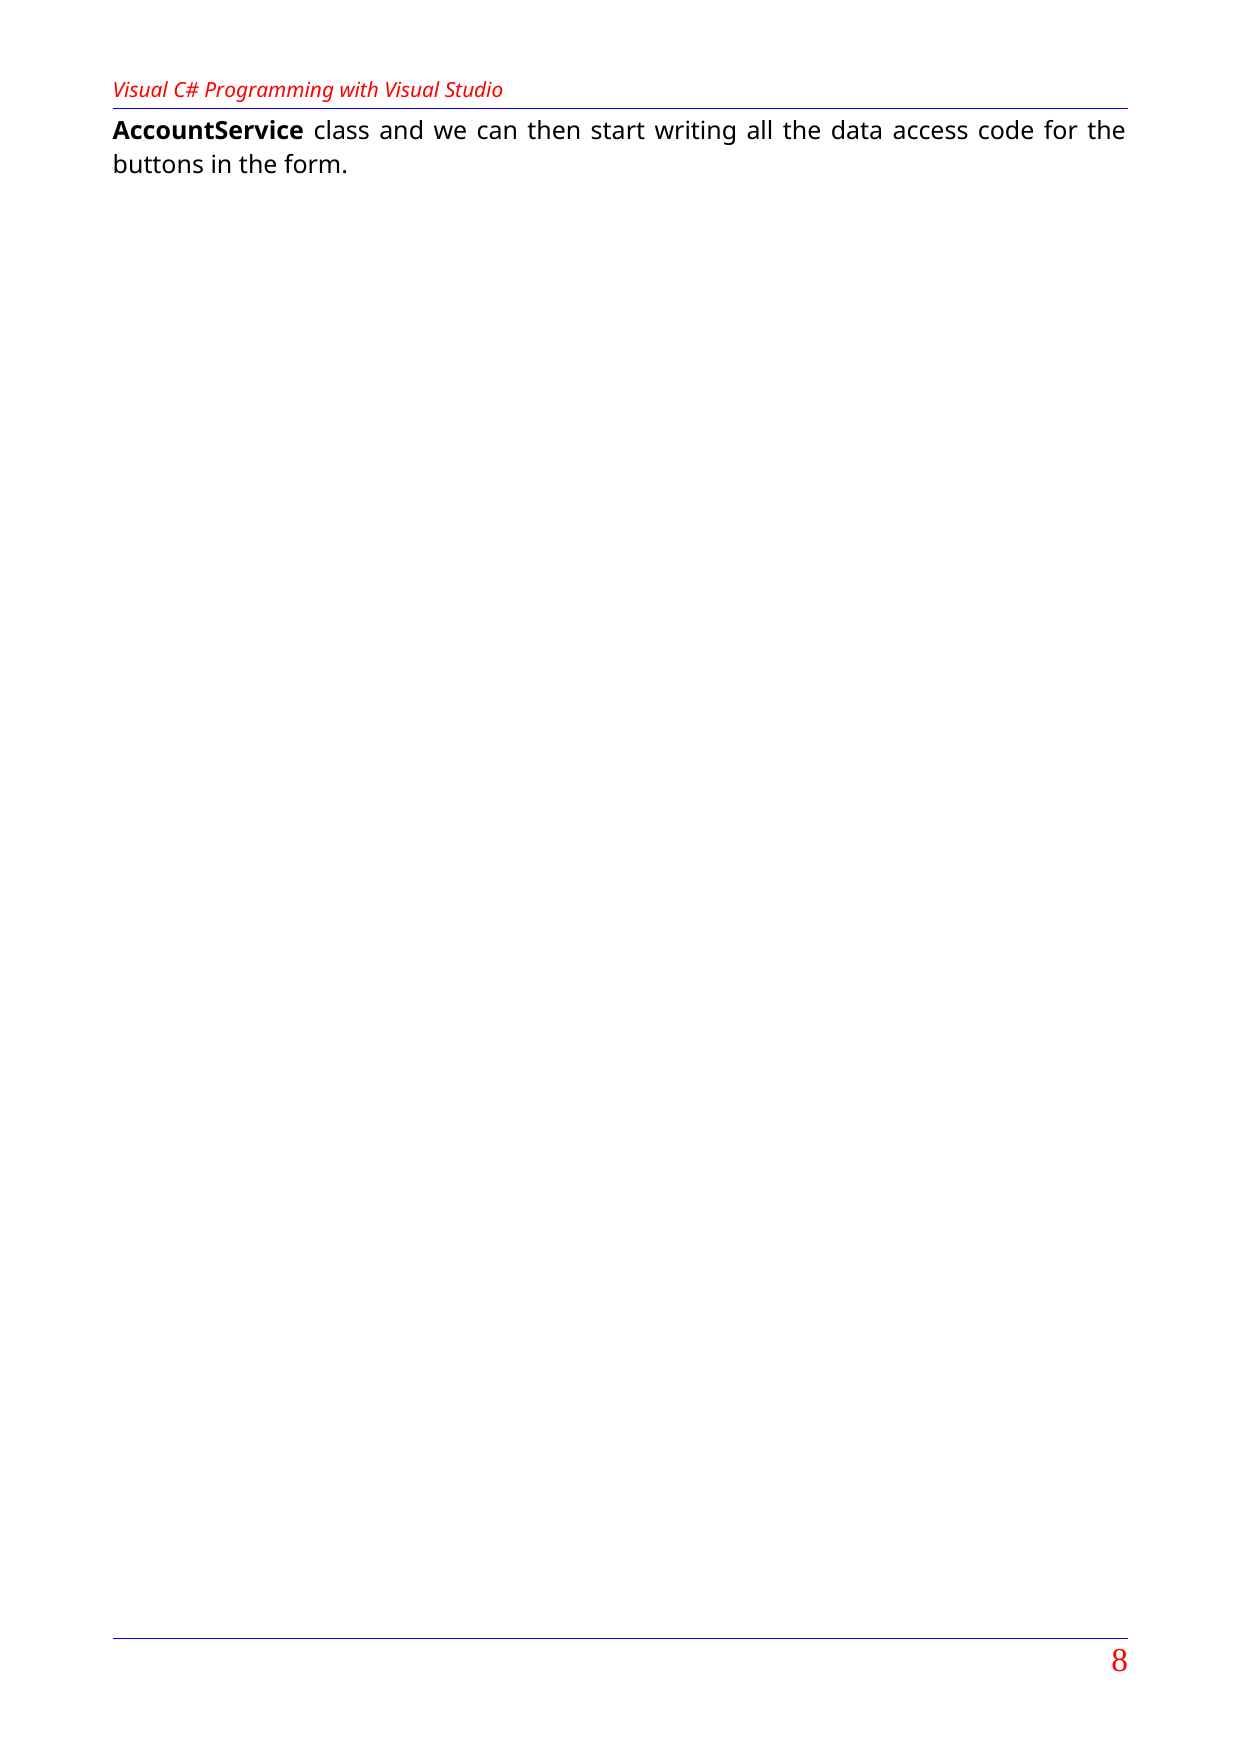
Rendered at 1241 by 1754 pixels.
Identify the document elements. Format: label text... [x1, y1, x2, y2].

text AccountService class and we can then start writing all the data access code for the buttons in the form. [112, 112, 1128, 181]
